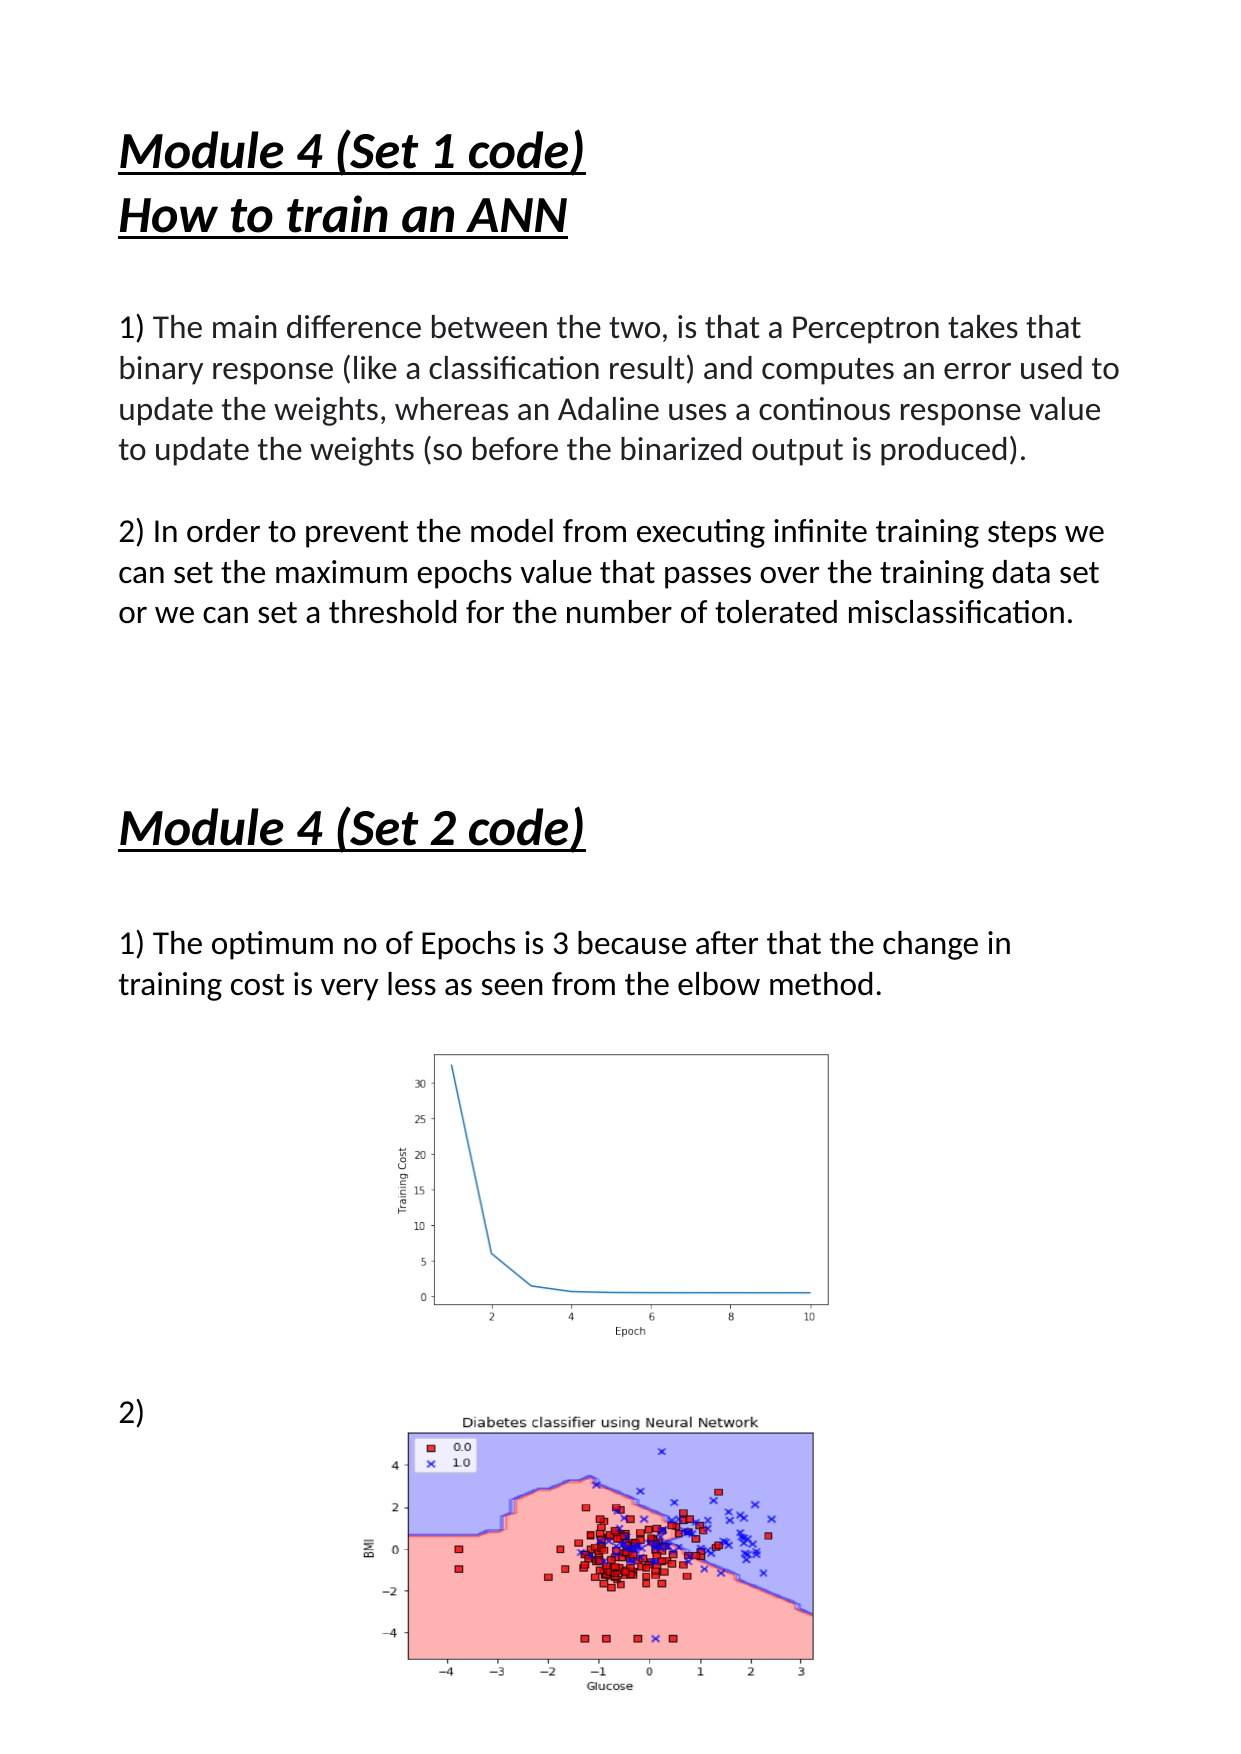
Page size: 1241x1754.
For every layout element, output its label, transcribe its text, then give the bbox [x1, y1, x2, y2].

text 1) The optimum no of Epochs is 3 because after that the change in training cost is very less as seen from the elbow method. [118, 922, 1122, 1003]
picture [392, 1044, 838, 1343]
text Module 4 (Set 1 code) [118, 118, 1122, 182]
text 2) [118, 1392, 1122, 1432]
picture [358, 1410, 824, 1698]
text 1) The main difference between the two, is that a Perceptron takes that binary response (like a classification result) and computes an error used to update the weights, whereas an Adaline uses a continous response value to update the weights (so before the binarized output is produced). [118, 306, 1122, 469]
text 2) In order to prevent the model from executing infinite training steps we can set the maximum epochs value that passes over the training data set or we can set a threshold for the number of tolerated misclassification. [118, 510, 1122, 632]
text How to train an ANN [118, 182, 1122, 245]
text Module 4 (Set 2 code) [118, 795, 1122, 858]
